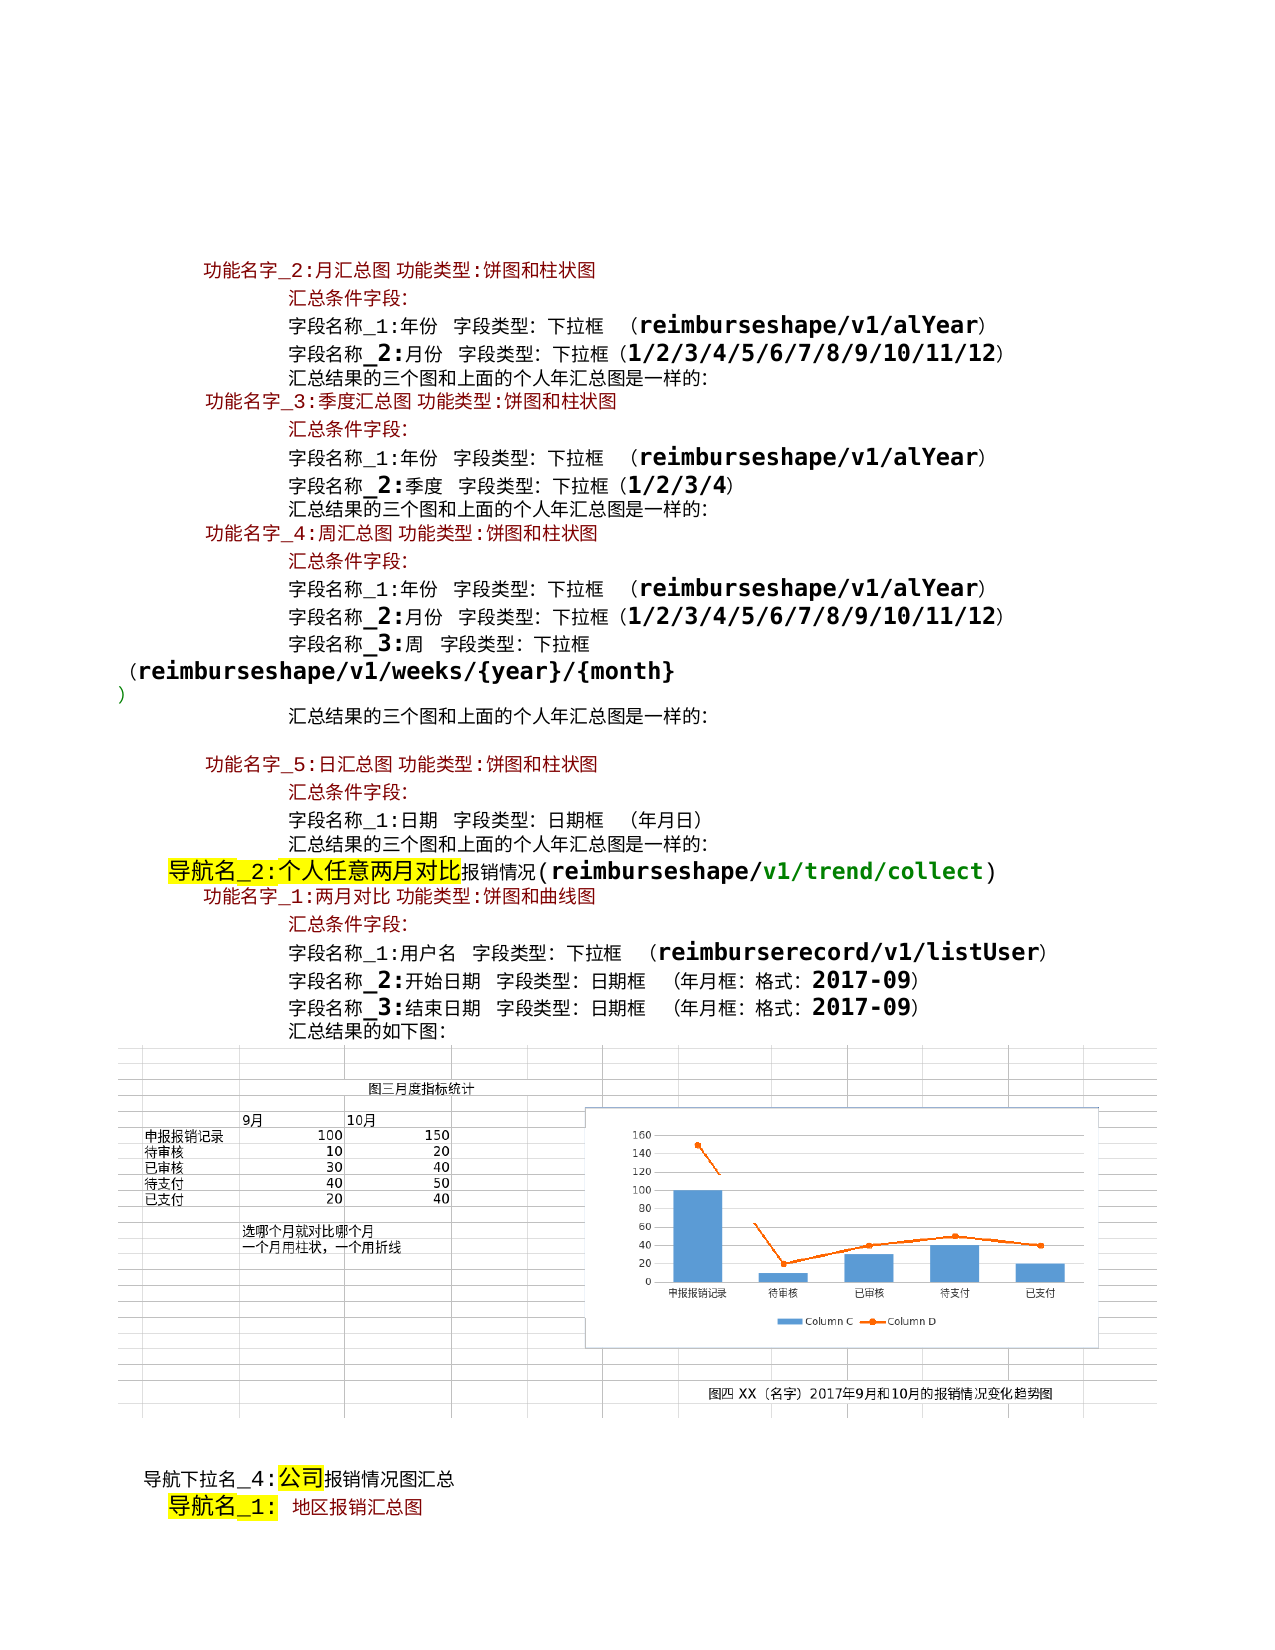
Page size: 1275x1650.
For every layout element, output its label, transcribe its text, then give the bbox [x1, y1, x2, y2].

text 字段名称_1:日期 字段类型：日期框 （年月日） [118, 806, 1157, 834]
text 导航名_2:个人任意两月对比报销情况(reimburseshape/v1/trend/collect) [118, 857, 1157, 886]
text 字段名称_1:年份 字段类型：下拉框 （reimburseshape/v1/alYear） [118, 574, 1157, 602]
text 汇总条件字段： [118, 778, 1157, 806]
text 字段名称_1:用户名 字段类型：下拉框 （reimburserecord/v1/listUser） [118, 938, 1157, 966]
text 汇总条件字段： [118, 910, 1157, 938]
text 导航名_1: 地区报销汇总图 [118, 1493, 1157, 1521]
text 汇总结果的如下图： [118, 1021, 1157, 1045]
text 字段名称_2:月份 字段类型：下拉框（1/2/3/4/5/6/7/8/9/10/11/12） [118, 340, 1157, 367]
text 功能名字_1:两月对比 功能类型:饼图和曲线图 [118, 886, 1157, 910]
text 导航下拉名_4:公司报销情况图汇总 [118, 1465, 1157, 1493]
text 汇总结果的三个图和上面的个人年汇总图是一样的： [118, 499, 1157, 522]
text 汇总结果的三个图和上面的个人年汇总图是一样的： [118, 834, 1157, 857]
picture [118, 1045, 1157, 1418]
text 汇总结果的三个图和上面的个人年汇总图是一样的： [118, 367, 1157, 391]
text 功能名字_4:周汇总图 功能类型:饼图和柱状图 [118, 522, 1157, 546]
text 字段名称_2:开始日期 字段类型：日期框 （年月框：格式：2017-09） [118, 966, 1157, 994]
text 功能名字_5:日汇总图 功能类型:饼图和柱状图 [118, 754, 1157, 778]
text 字段名称_1:年份 字段类型：下拉框 （reimburseshape/v1/alYear） [118, 443, 1157, 471]
text 功能名字_3:季度汇总图 功能类型:饼图和柱状图 [118, 391, 1157, 415]
text 功能名字_2:月汇总图 功能类型:饼图和柱状图 [118, 260, 1157, 284]
text 字段名称_2:月份 字段类型：下拉框（1/2/3/4/5/6/7/8/9/10/11/12） [118, 602, 1157, 630]
text 字段名称_3:结束日期 字段类型：日期框 （年月框：格式：2017-09） [118, 994, 1157, 1021]
text 字段名称_1:年份 字段类型：下拉框 （reimburseshape/v1/alYear） [118, 312, 1157, 340]
text 汇总条件字段： [118, 284, 1157, 312]
text 字段名称_2:季度 字段类型：下拉框（1/2/3/4） [118, 471, 1157, 499]
text 汇总条件字段： [118, 546, 1157, 574]
text ） [118, 685, 1157, 706]
text 字段名称_3:周 字段类型：下拉框 （reimburseshape/v1/weeks/{year}/{month} [118, 630, 1157, 685]
text 汇总条件字段： [118, 415, 1157, 443]
text 汇总结果的三个图和上面的个人年汇总图是一样的： [118, 706, 1157, 730]
